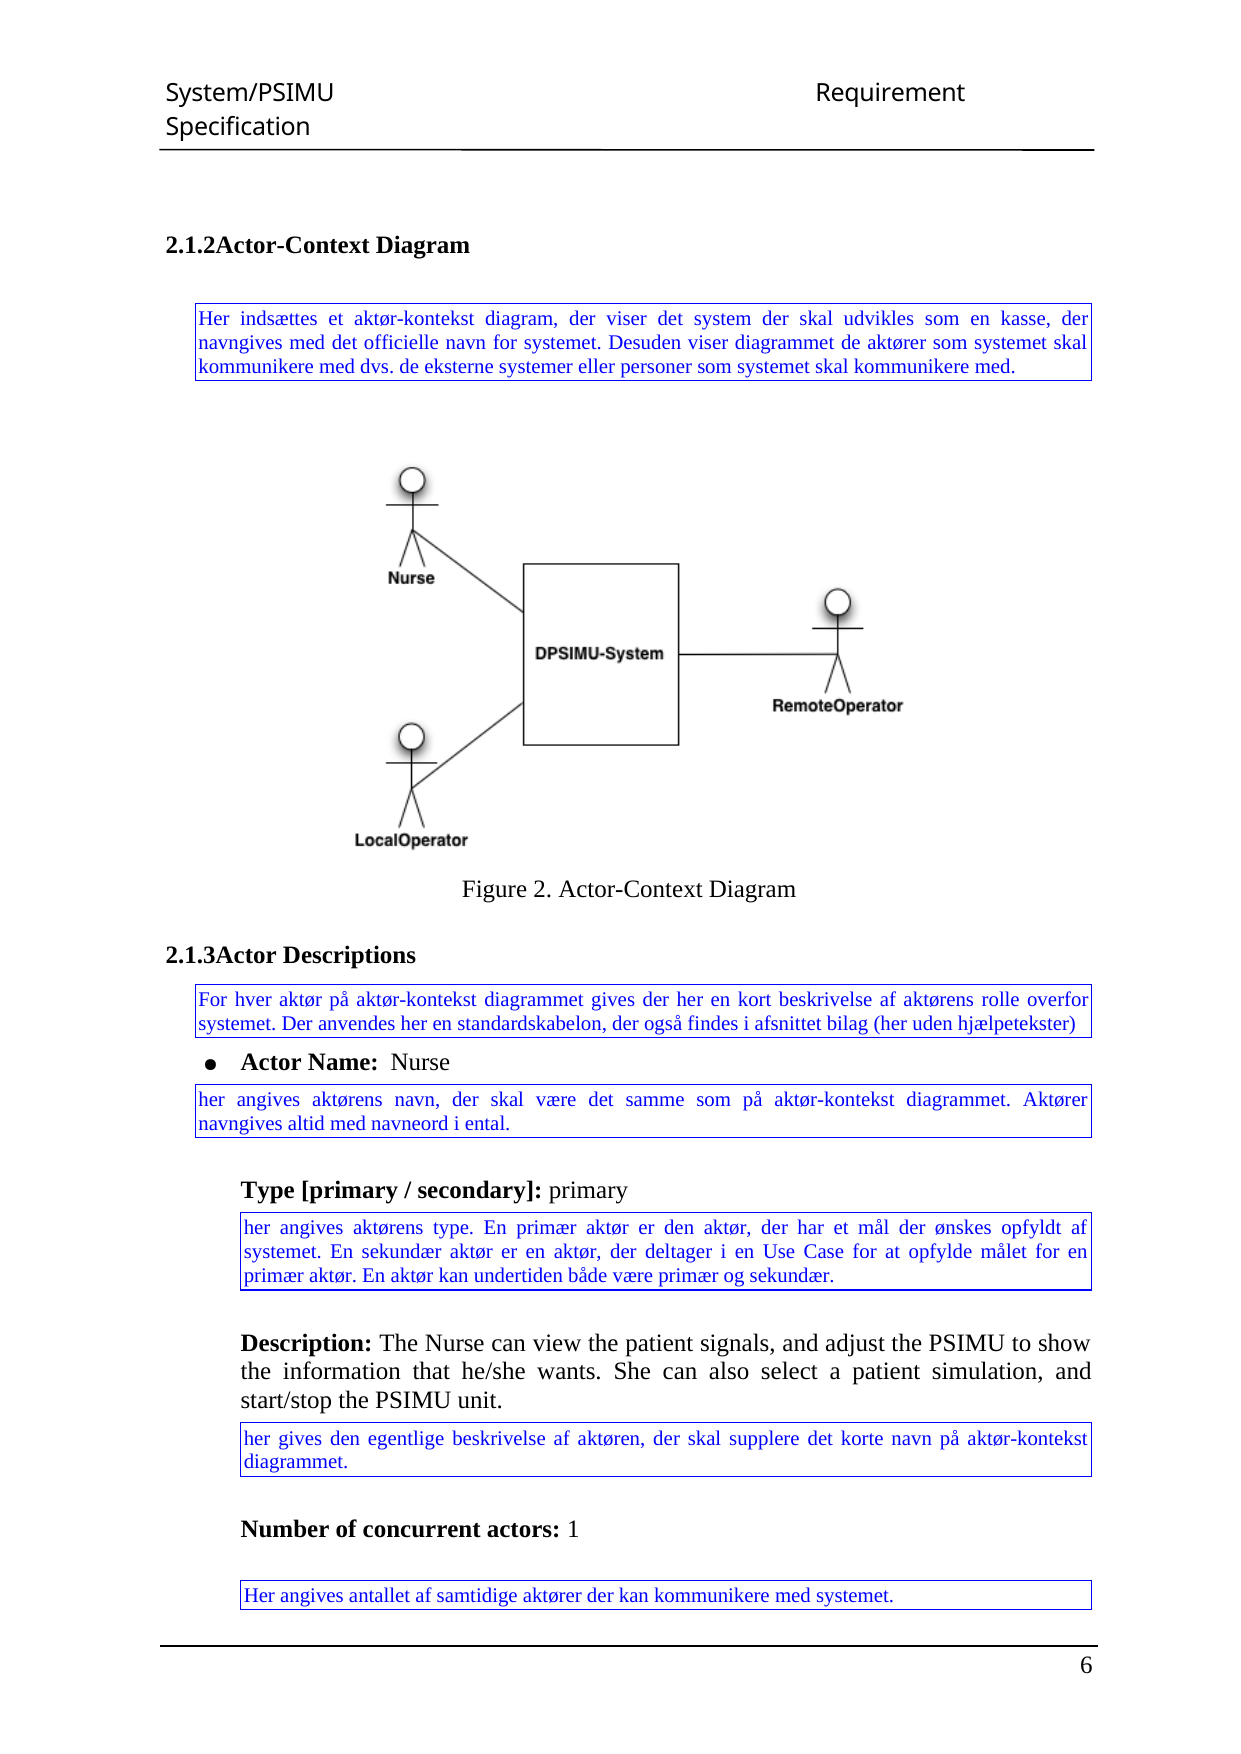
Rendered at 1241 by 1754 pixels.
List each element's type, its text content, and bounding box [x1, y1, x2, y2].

text her angives aktørens navn, der skal være det samme som på aktør-kontekst diagrammet. Aktører navngives altid med navneord i ental. [196, 1085, 1091, 1137]
text Type [primary / secondary]: primary [240, 1175, 1092, 1204]
list Actor Name: Nurse [203, 1047, 1092, 1075]
text Number of concurrent actors: 1 [240, 1514, 1092, 1542]
text her angives aktørens type. En primær aktør er den aktør, der har et mål der ønskes opfyldt af systemet. En sekundær aktør er en aktør, der deltager i en Use Case for at opfylde målet for en primær aktør. En aktør kan undertiden både være primær og sekundær. [241, 1213, 1091, 1289]
subtitle Actor Descriptions [165, 941, 1092, 969]
picture [346, 456, 912, 853]
text her gives den egentlige beskrivelse af aktøren, der skal supplere det korte navn på aktør-kontekst diagrammet. [241, 1423, 1091, 1476]
text Description: The Nurse can view the patient signals, and adjust the PSIMU to show the information that he/she wants. She can also select a patient simulation, and start/stop the PSIMU unit. [240, 1328, 1092, 1414]
subtitle Actor-Context Diagram [165, 231, 1092, 259]
text Her angives antallet af samtidige aktører der kan kommunikere med systemet. [241, 1581, 1091, 1609]
text Figure 2. Actor-Context Diagram [165, 874, 1092, 903]
text Her indsættes et aktør-kontekst diagram, der viser det system der skal udvikles som en kasse, der navngives med det officielle navn for systemet. Desuden viser diagrammet de aktører som systemet skal kommunikere med dvs. de eksterne systemer eller personer som systemet skal kommunikere med. [196, 304, 1091, 380]
text For hver aktør på aktør-kontekst diagrammet gives der her en kort beskrivelse af aktørens rolle overfor systemet. Der anvendes her en standardskabelon, der også findes i afsnittet bilag (her uden hjælpetekster) [196, 985, 1091, 1037]
